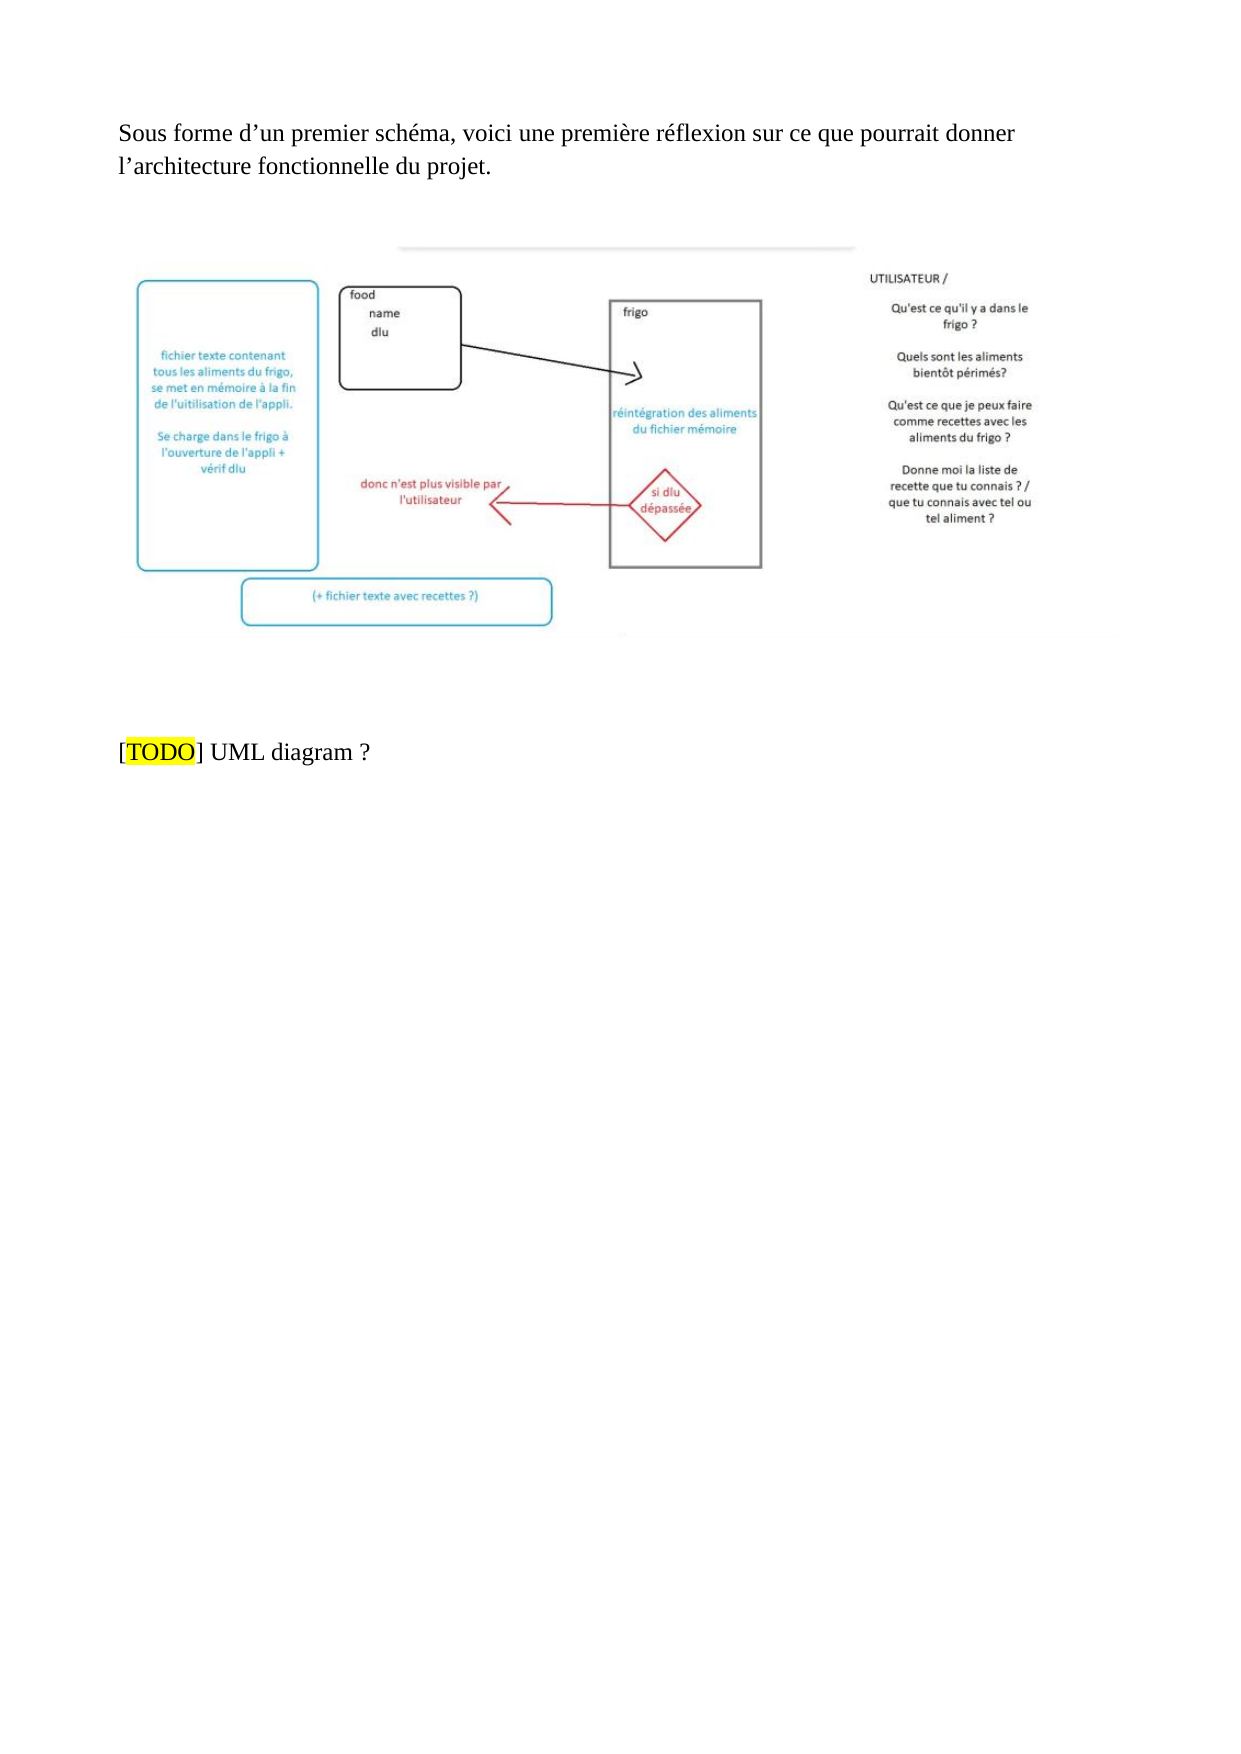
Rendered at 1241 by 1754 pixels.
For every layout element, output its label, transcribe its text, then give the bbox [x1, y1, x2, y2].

picture [118, 246, 1123, 638]
text Sous forme d’un premier schéma, voici une première réflexion sur ce que pourrait donner l’architecture fonctionnelle du projet. [118, 118, 1122, 180]
text [TODO] UML diagram ? [118, 737, 1122, 765]
